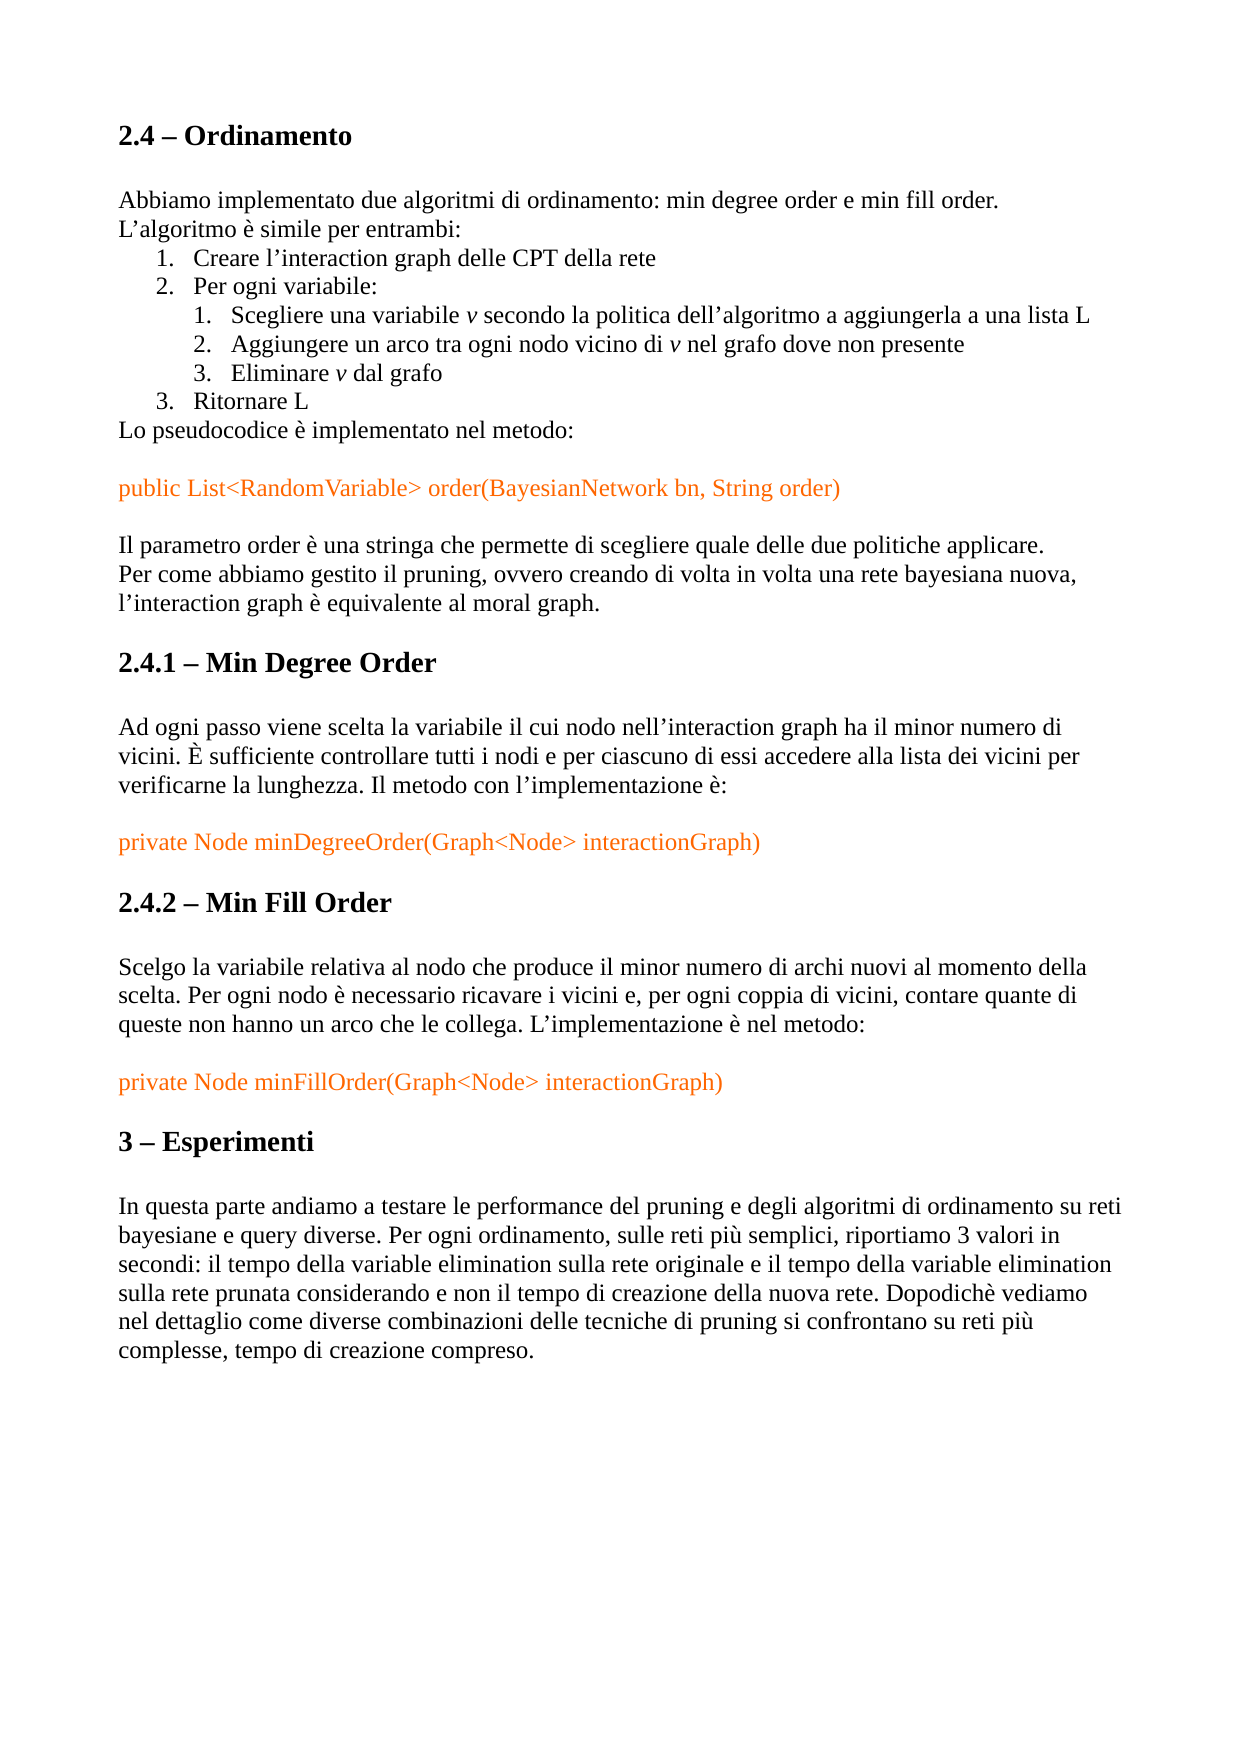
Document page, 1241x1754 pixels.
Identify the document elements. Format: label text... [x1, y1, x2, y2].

text 2.4 – Ordinamento [118, 118, 1122, 152]
text Lo pseudocodice è implementato nel metodo: [118, 415, 1122, 444]
list Per ogni variabile: [156, 271, 1122, 300]
list Eliminare v dal grafo [193, 358, 1122, 386]
text 2.4.2 – Min Fill Order [118, 885, 1122, 918]
text 2.4.1 – Min Degree Order [118, 645, 1122, 679]
list Aggiungere un arco tra ogni nodo vicino di v nel grafo dove non presente [193, 329, 1122, 358]
text public List<RandomVariable> order(BayesianNetwork bn, String order) [118, 473, 1122, 501]
text Il parametro order è una stringa che permette di scegliere quale delle due politiche applicare. [118, 530, 1122, 559]
text In questa parte andiamo a testare le performance del pruning e degli algoritmi di ordinamento su reti bayesiane e query diverse. Per ogni ordinamento, sulle reti più semplici, riportiamo 3 valori in secondi: il tempo della variable elimination sulla rete originale e il tempo della variable elimination sulla rete prunata considerando e non il tempo di creazione della nuova rete. Dopodichè vediamo nel dettaglio come diverse combinazioni delle tecniche di pruning si confrontano su reti più complesse, tempo di creazione compreso. [118, 1191, 1122, 1364]
text Abbiamo implementato due algoritmi di ordinamento: min degree order e min fill order. L’algoritmo è simile per entrambi: [118, 185, 1122, 243]
text private Node minFillOrder(Graph<Node> interactionGraph) [118, 1067, 1122, 1096]
text Ad ogni passo viene scelta la variabile il cui nodo nell’interaction graph ha il minor numero di vicini. È sufficiente controllare tutti i nodi e per ciascuno di essi accedere alla lista dei vicini per verificarne la lunghezza. Il metodo con l’implementazione è: [118, 712, 1122, 798]
list Scegliere una variabile v secondo la politica dell’algoritmo a aggiungerla a una lista L [193, 300, 1122, 329]
text private Node minDegreeOrder(Graph<Node> interactionGraph) [118, 827, 1122, 856]
text 3 – Esperimenti [118, 1124, 1122, 1158]
list Creare l’interaction graph delle CPT della rete [156, 243, 1122, 271]
text Scelgo la variabile relativa al nodo che produce il minor numero di archi nuovi al momento della scelta. Per ogni nodo è necessario ricavare i vicini e, per ogni coppia di vicini, contare quante di queste non hanno un arco che le collega. L’implementazione è nel metodo: [118, 952, 1122, 1038]
list Ritornare L [156, 386, 1122, 415]
text Per come abbiamo gestito il pruning, ovvero creando di volta in volta una rete bayesiana nuova, l’interaction graph è equivalente al moral graph. [118, 559, 1122, 616]
